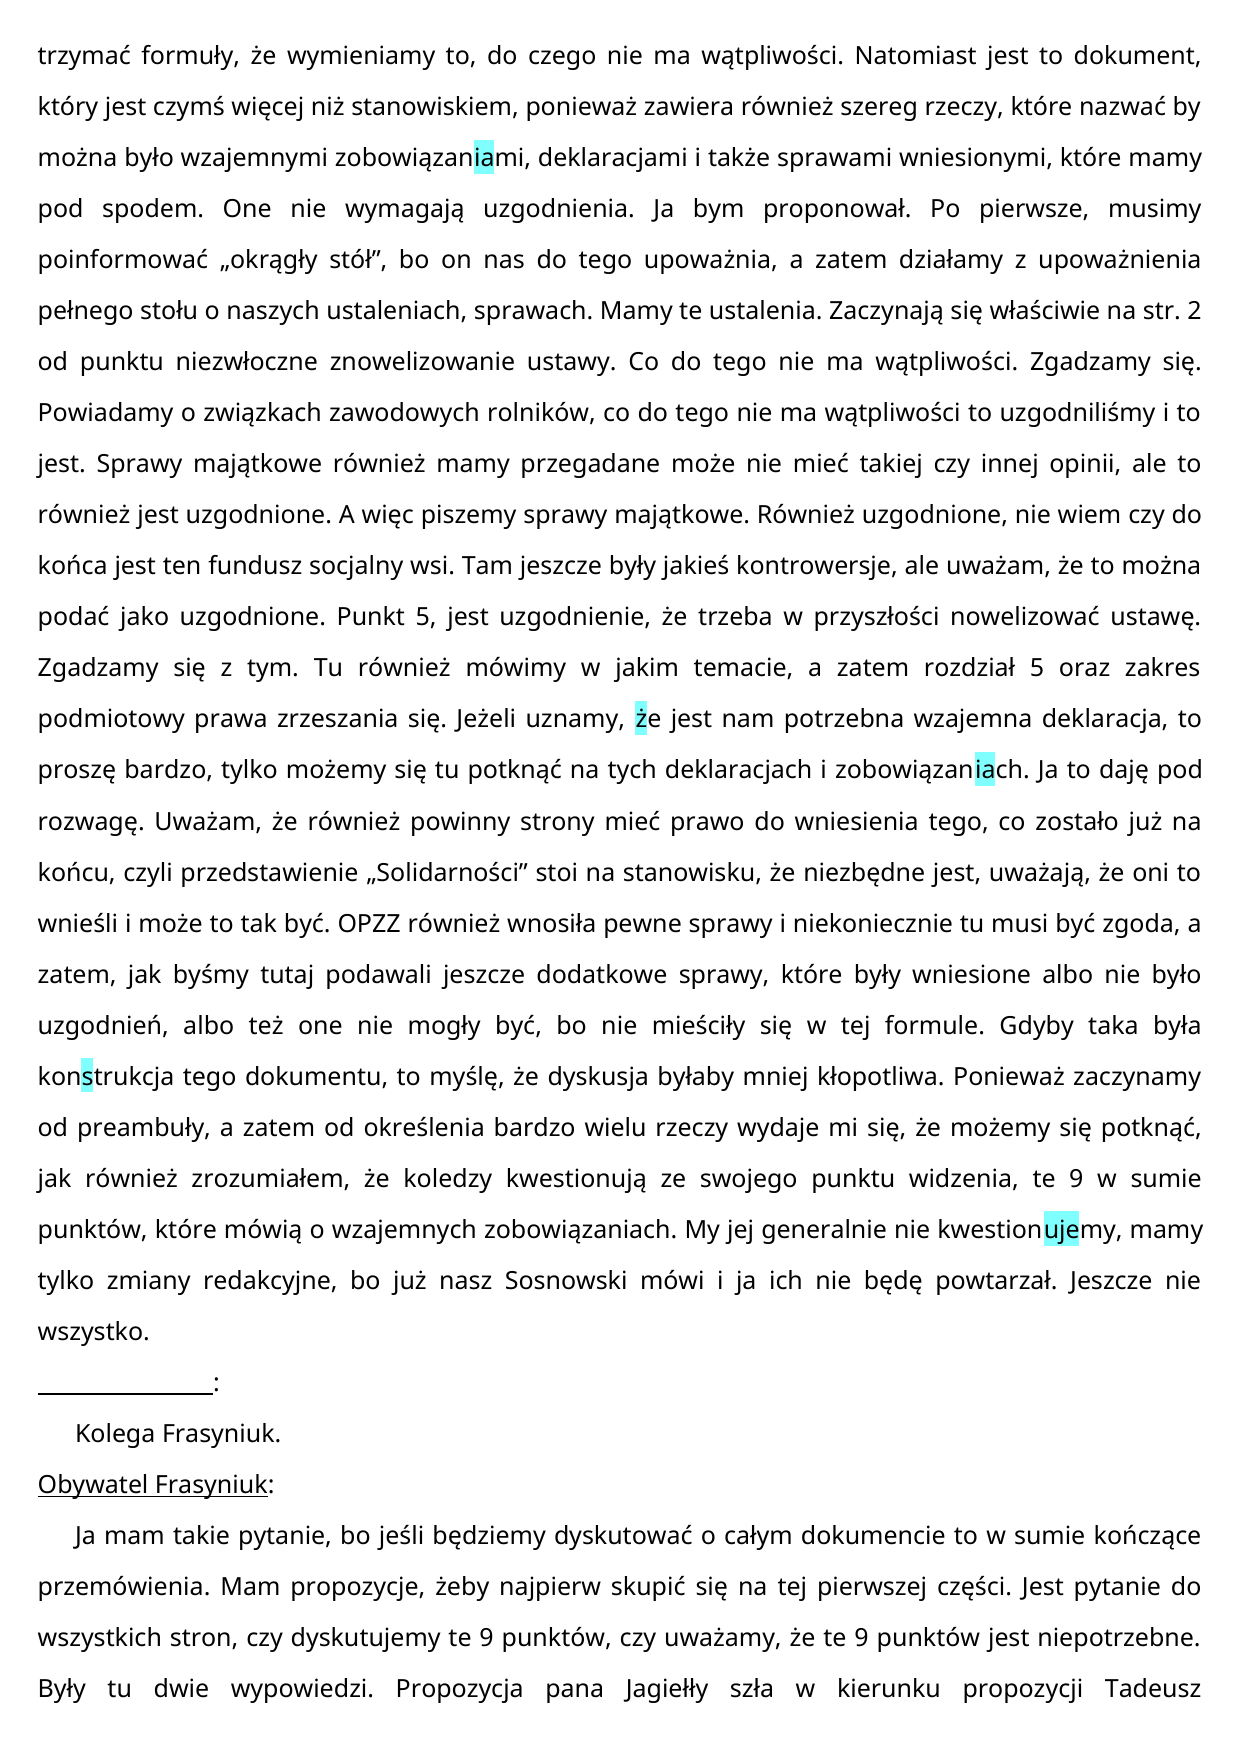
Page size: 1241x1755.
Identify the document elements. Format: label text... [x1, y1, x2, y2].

text Kolega Frasyniuk. [37, 1416, 1203, 1450]
text : [37, 1364, 1203, 1399]
text Ja mam takie pytanie, bo jeśli będziemy dyskutować o całym dokumencie to w sumie kończące przemówienia. Mam propozycje, żeby najpierw skupić się na tej pierwszej części. Jest pytanie do wszystkich stron, czy dyskutujemy te 9 punktów, czy uważamy, że te 9 punktów jest niepotrzebne. Były tu dwie wypowiedzi. Propozycja pana Jagiełły szła w kierunku propozycji Tadeusz [37, 1518, 1203, 1705]
text trzymać formuły, że wymieniamy to, do czego nie ma wątpliwości. Natomiast jest to dokument, który jest czymś więcej niż stanowiskiem, ponieważ zawiera również szereg rzeczy, które nazwać by można było wzajemnymi zobowiązaniami, deklaracjami i także sprawami wniesionymi, które mamy pod spodem. One nie wymagają uzgodnienia. Ja bym proponował. Po pierwsze, musimy poinformować „okrągły stół”, bo on nas do tego upoważnia, a zatem działamy z upoważnienia pełnego stołu o naszych ustaleniach, sprawach. Mamy te ustalenia. Zaczynają się właściwie na str. 2 od punktu niezwłoczne znowelizowanie ustawy. Co do tego nie ma wątpliwości. Zgadzamy się. Powiadamy o związkach zawodowych rolników, co do tego nie ma wątpliwości to uzgodniliśmy i to jest. Sprawy majątkowe również mamy przegadane może nie mieć takiej czy innej opinii, ale to również jest uzgodnione. A więc piszemy sprawy majątkowe. Również uzgodnione, nie wiem czy do końca jest ten fundusz socjalny wsi. Tam jeszcze były jakieś kontrowersje, ale uważam, że to można podać jako uzgodnione. Punkt 5, jest uzgodnienie, że trzeba w przyszłości nowelizować ustawę. Zgadzamy się z tym. Tu również mówimy w jakim temacie, a zatem rozdział 5 oraz zakres podmiotowy prawa zrzeszania się. Jeżeli uznamy, że jest nam potrzebna wzajemna deklaracja, to proszę bardzo, tylko możemy się tu potknąć na tych deklaracjach i zobowiązaniach. Ja to daję pod rozwagę. Uważam, że również powinny strony mieć prawo do wniesienia tego, co zostało już na końcu, czyli przedstawienie „Solidarności” stoi na stanowisku, że niezbędne jest, uważają, że oni to wnieśli i może to tak być. OPZZ również wnosiła pewne sprawy i niekoniecznie tu musi być zgoda, a zatem, jak byśmy tutaj podawali jeszcze dodatkowe sprawy, które były wniesione albo nie było uzgodnień, albo też one nie mogły być, bo nie mieściły się w tej formule. Gdyby taka była konstrukcja tego dokumentu, to myślę, że dyskusja byłaby mniej kłopotliwa. Ponieważ zaczynamy od preambuły, a zatem od określenia bardzo wielu rzeczy wydaje mi się, że możemy się potknąć, jak również zrozumiałem, że koledzy kwestionują ze swojego punktu widzenia, te 9 w sumie punktów, które mówią o wzajemnych zobowiązaniach. My jej generalnie nie kwestionujemy, mamy tylko zmiany redakcyjne, bo już nasz Sosnowski mówi i ja ich nie będę powtarzał. Jeszcze nie wszystko. [37, 37, 1203, 1348]
text Obywatel Frasyniuk: [37, 1467, 1203, 1501]
